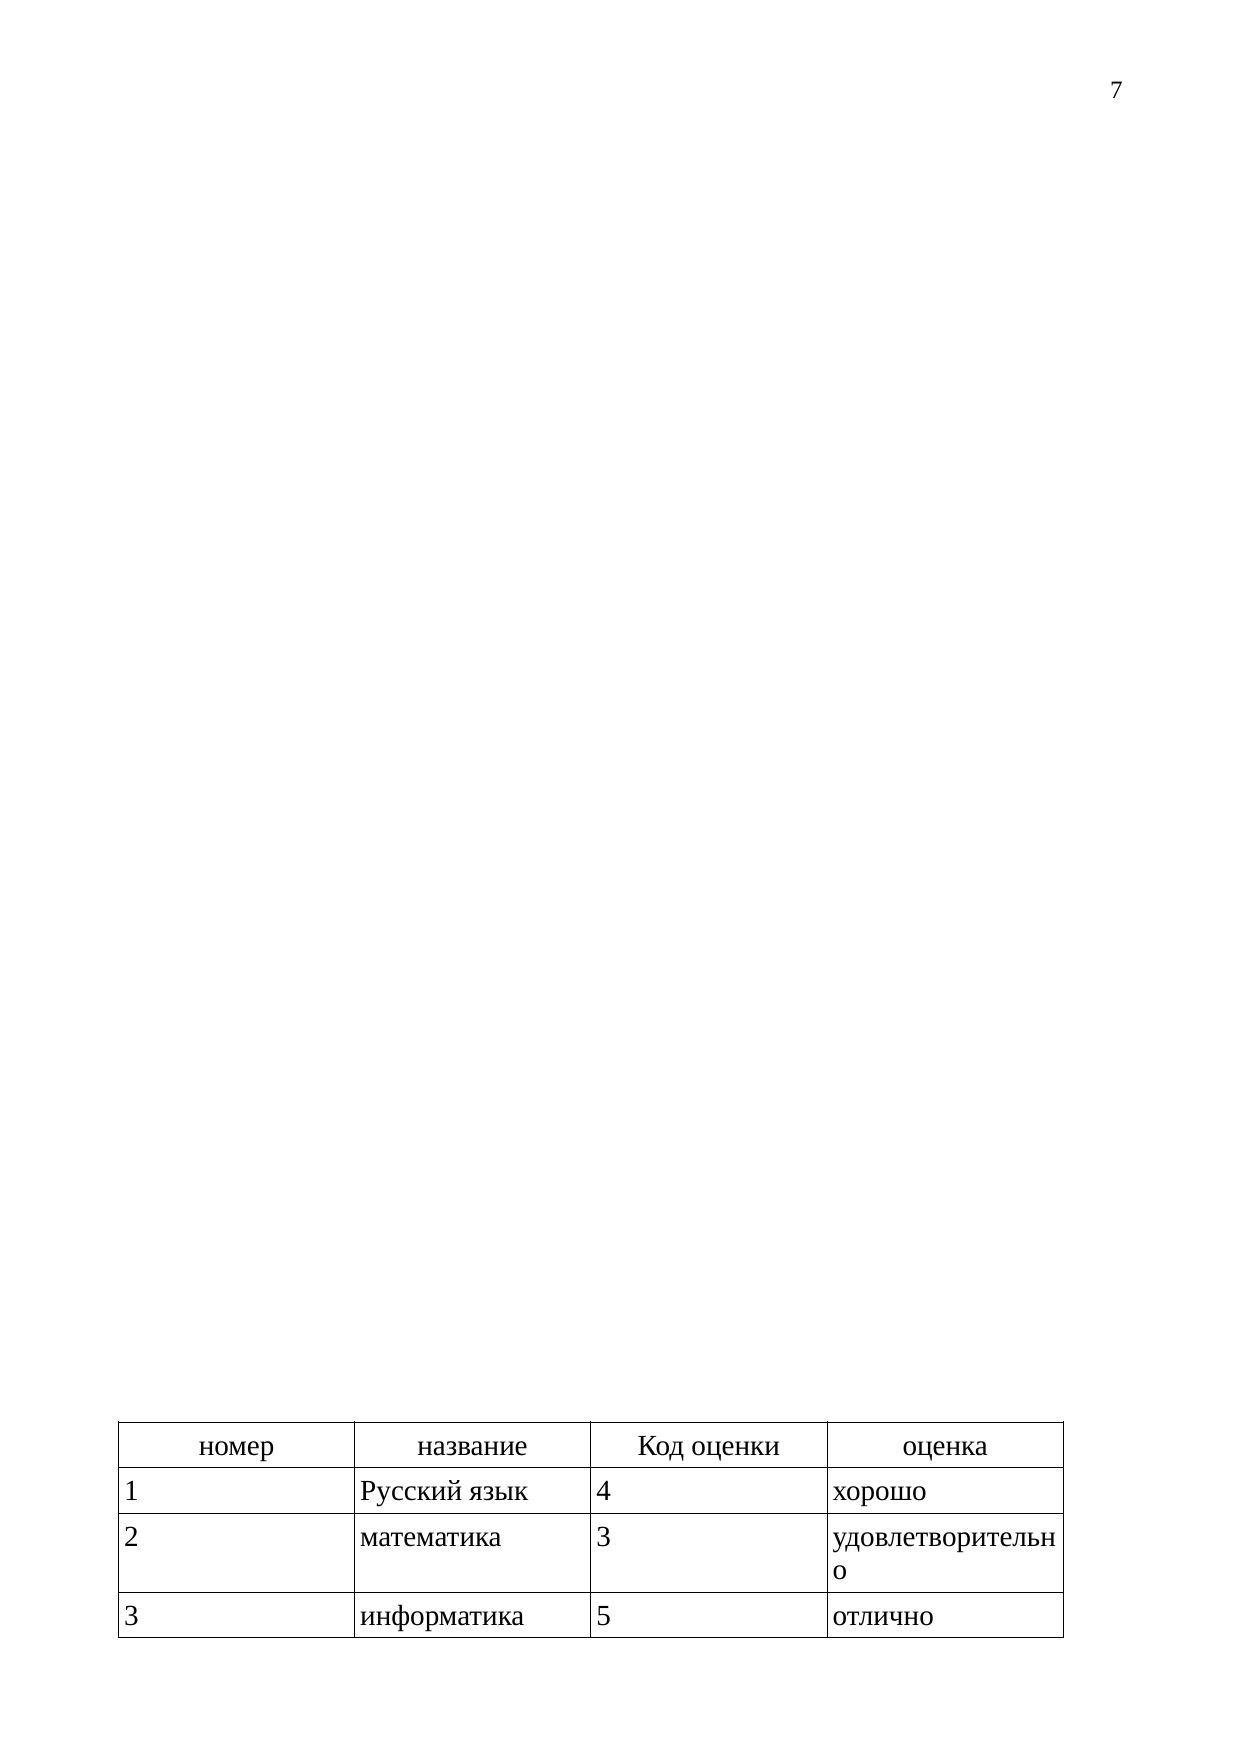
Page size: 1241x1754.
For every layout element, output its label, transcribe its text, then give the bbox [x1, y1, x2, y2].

table_cell 3 [119, 1593, 354, 1637]
table_header название [355, 1423, 590, 1467]
table_cell хорошо [828, 1468, 1063, 1512]
table_cell информатика [355, 1593, 590, 1637]
table_header номер [119, 1423, 354, 1467]
table_cell отлично [828, 1593, 1063, 1637]
table_cell 2 [119, 1514, 354, 1592]
table_header Код оценки [591, 1423, 827, 1467]
table_cell Русский язык [355, 1468, 590, 1512]
table_cell 3 [591, 1514, 827, 1592]
table_cell 1 [119, 1468, 354, 1512]
table_cell математика [355, 1514, 590, 1592]
table_cell 5 [591, 1593, 827, 1637]
table_cell удовлетворительно [828, 1514, 1063, 1592]
table_cell 4 [591, 1468, 827, 1512]
table_header оценка [828, 1423, 1063, 1467]
